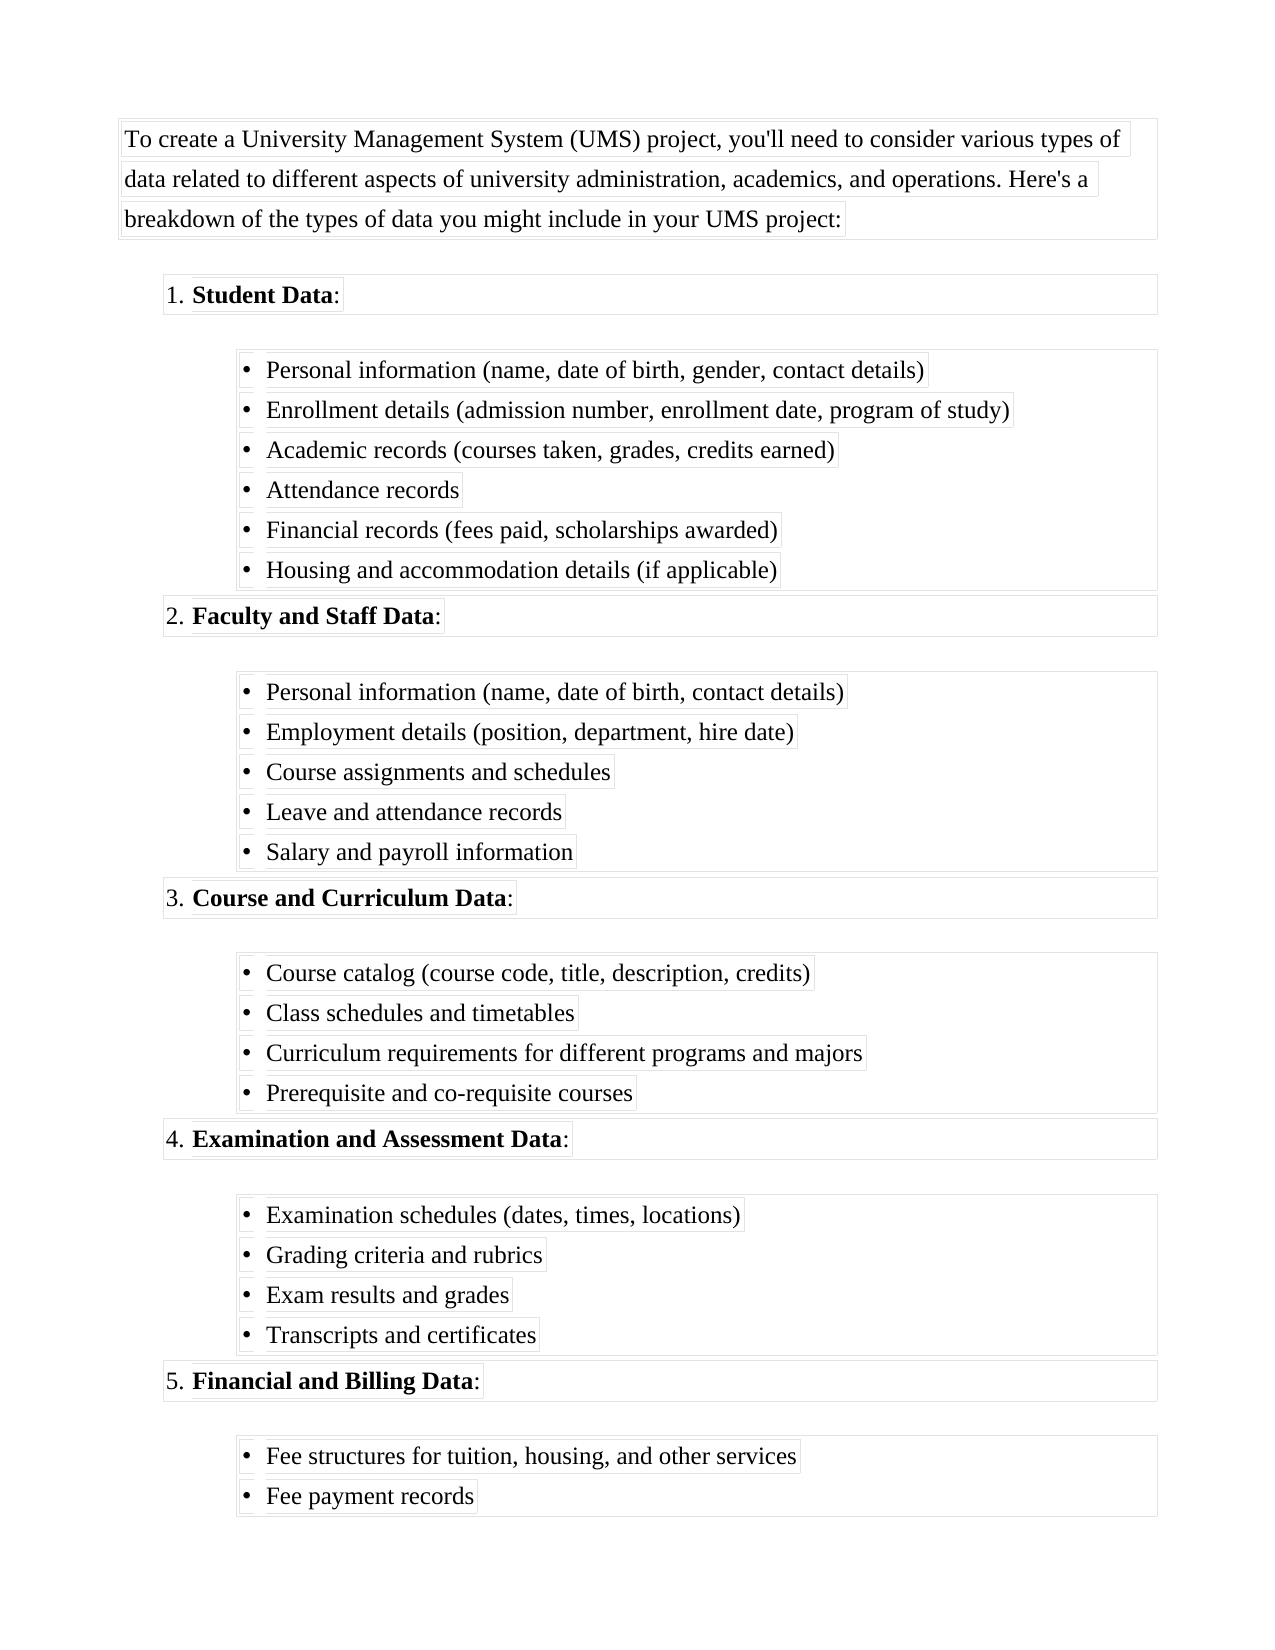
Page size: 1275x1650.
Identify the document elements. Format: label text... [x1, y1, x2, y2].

list Prerequisite and co-requisite courses [237, 1072, 1157, 1113]
list Employment details (position, department, hire date) [237, 711, 1157, 748]
list Enrollment details (admission number, enrollment date, program of study) [237, 389, 1157, 427]
list Faculty and Staff Data: [164, 596, 1157, 636]
list Student Data: [164, 275, 1157, 314]
list Course assignments and schedules [237, 751, 1157, 788]
list Course catalog (course code, title, description, credits) [237, 953, 1157, 990]
list Examination and Assessment Data: [164, 1119, 1157, 1159]
list Exam results and grades [237, 1274, 1157, 1312]
list Personal information (name, date of birth, contact details) [237, 672, 1157, 708]
list Examination schedules (dates, times, locations) [237, 1195, 1157, 1232]
list Attendance records [237, 469, 1157, 507]
list Transcripts and certificates [237, 1314, 1157, 1355]
list Course and Curriculum Data: [164, 878, 1157, 918]
list Financial and Billing Data: [164, 1361, 1157, 1401]
list Housing and accommodation details (if applicable) [237, 549, 1157, 590]
list Curriculum requirements for different programs and majors [237, 1032, 1157, 1070]
list Fee payment records [237, 1475, 1157, 1516]
list Personal information (name, date of birth, gender, contact details) [237, 350, 1157, 387]
list Class schedules and timetables [237, 992, 1157, 1030]
list Leave and attendance records [237, 791, 1157, 828]
text To create a University Management System (UMS) project, you'll need to consider various types of data related to different aspects of university administration, academics, and operations. Here's a breakdown of the types of data you might include in your UMS project: [119, 119, 1157, 239]
list Financial records (fees paid, scholarships awarded) [237, 509, 1157, 547]
list Salary and payroll information [237, 831, 1157, 871]
list Academic records (courses taken, grades, credits earned) [237, 429, 1157, 467]
list Grading criteria and rubrics [237, 1234, 1157, 1272]
list Fee structures for tuition, housing, and other services [237, 1436, 1157, 1473]
